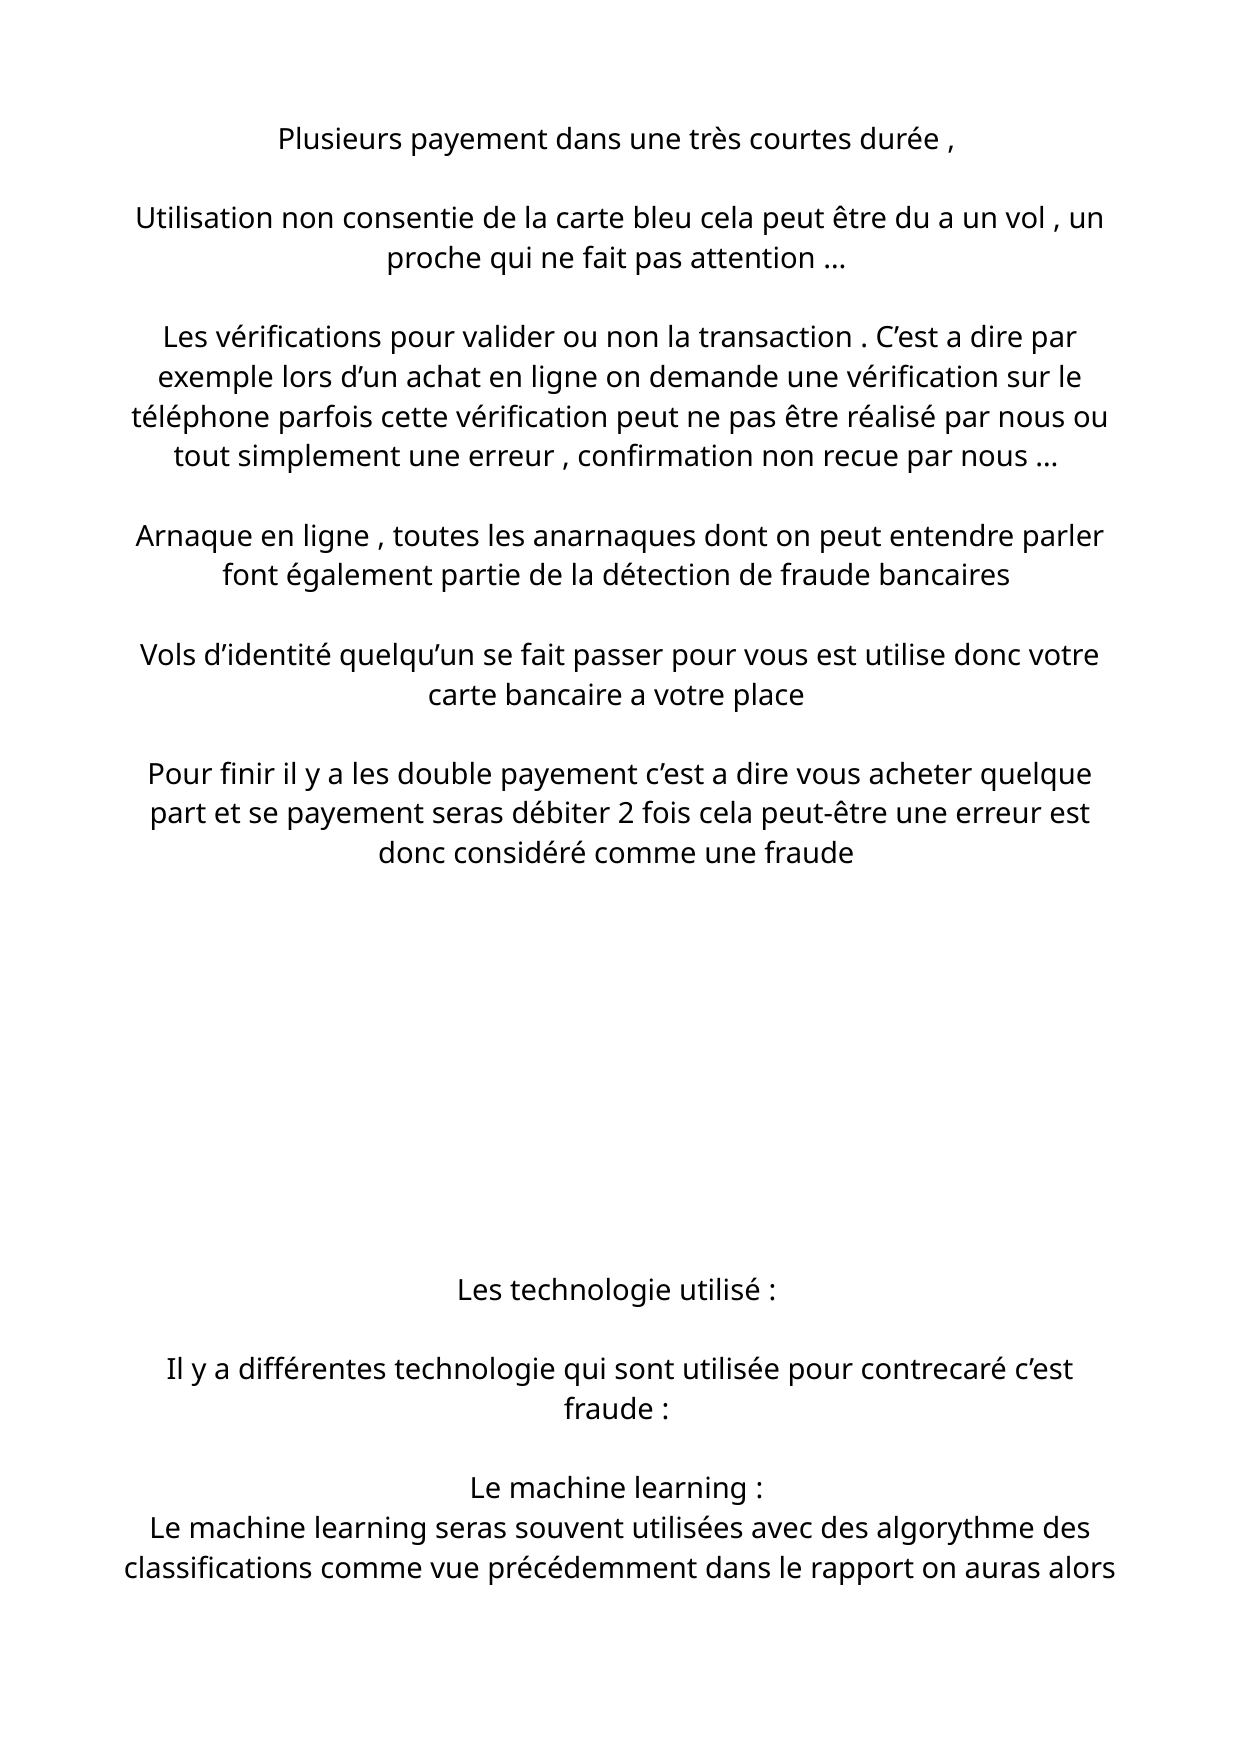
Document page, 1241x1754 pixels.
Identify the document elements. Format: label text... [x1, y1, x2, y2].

text Le machine learning seras souvent utilisées avec des algorythme des classifications comme vue précédemment dans le rapport on auras alors [118, 1507, 1122, 1587]
text Les vérifications pour valider ou non la transaction . C’est a dire par exemple lors d’un achat en ligne on demande une vérification sur le téléphone parfois cette vérification peut ne pas être réalisé par nous ou tout simplement une erreur , confirmation non recue par nous … [118, 317, 1122, 475]
text Les technologie utilisé : [118, 1269, 1122, 1309]
text Arnaque en ligne , toutes les anarnaques dont on peut entendre parler font également partie de la détection de fraude bancaires [118, 515, 1122, 594]
text Vols d’identité quelqu’un se fait passer pour vous est utilise donc votre carte bancaire a votre place [118, 634, 1122, 713]
text Utilisation non consentie de la carte bleu cela peut être du a un vol , un proche qui ne fait pas attention … [118, 197, 1122, 277]
text Le machine learning : [118, 1467, 1122, 1507]
text Pour finir il y a les double payement c’est a dire vous acheter quelque part et se payement seras débiter 2 fois cela peut-être une erreur est donc considéré comme une fraude [118, 753, 1122, 872]
text Plusieurs payement dans une très courtes durée , [118, 118, 1122, 158]
text Il y a différentes technologie qui sont utilisée pour contrecaré c’est fraude : [118, 1348, 1122, 1428]
